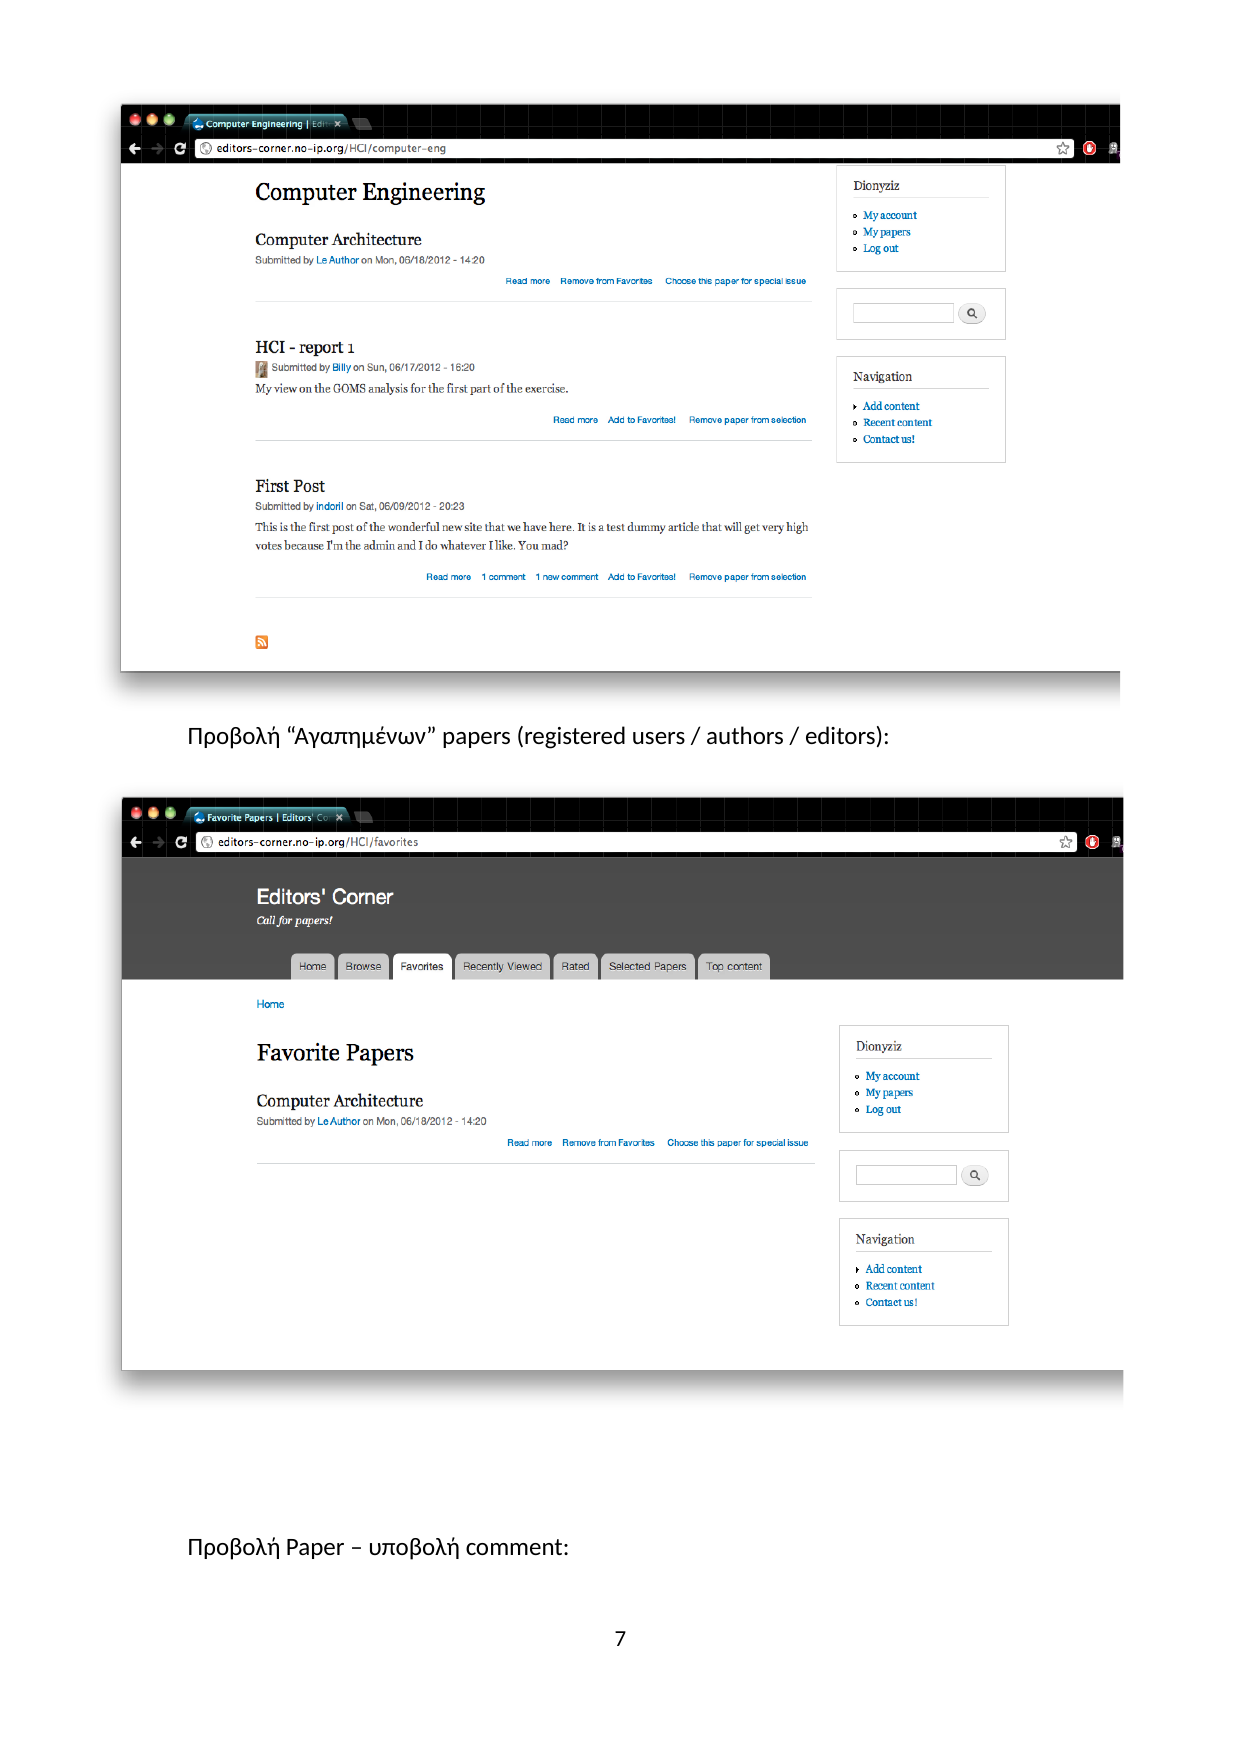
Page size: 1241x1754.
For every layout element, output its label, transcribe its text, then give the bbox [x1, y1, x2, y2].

picture [89, 776, 1124, 1416]
picture [88, 83, 1121, 716]
text Προβολή “Αγαπημένων” papers (registered users / authors / editors): [187, 716, 1053, 751]
text Προβολή Paper – υποβολή comment: [187, 1531, 1053, 1562]
